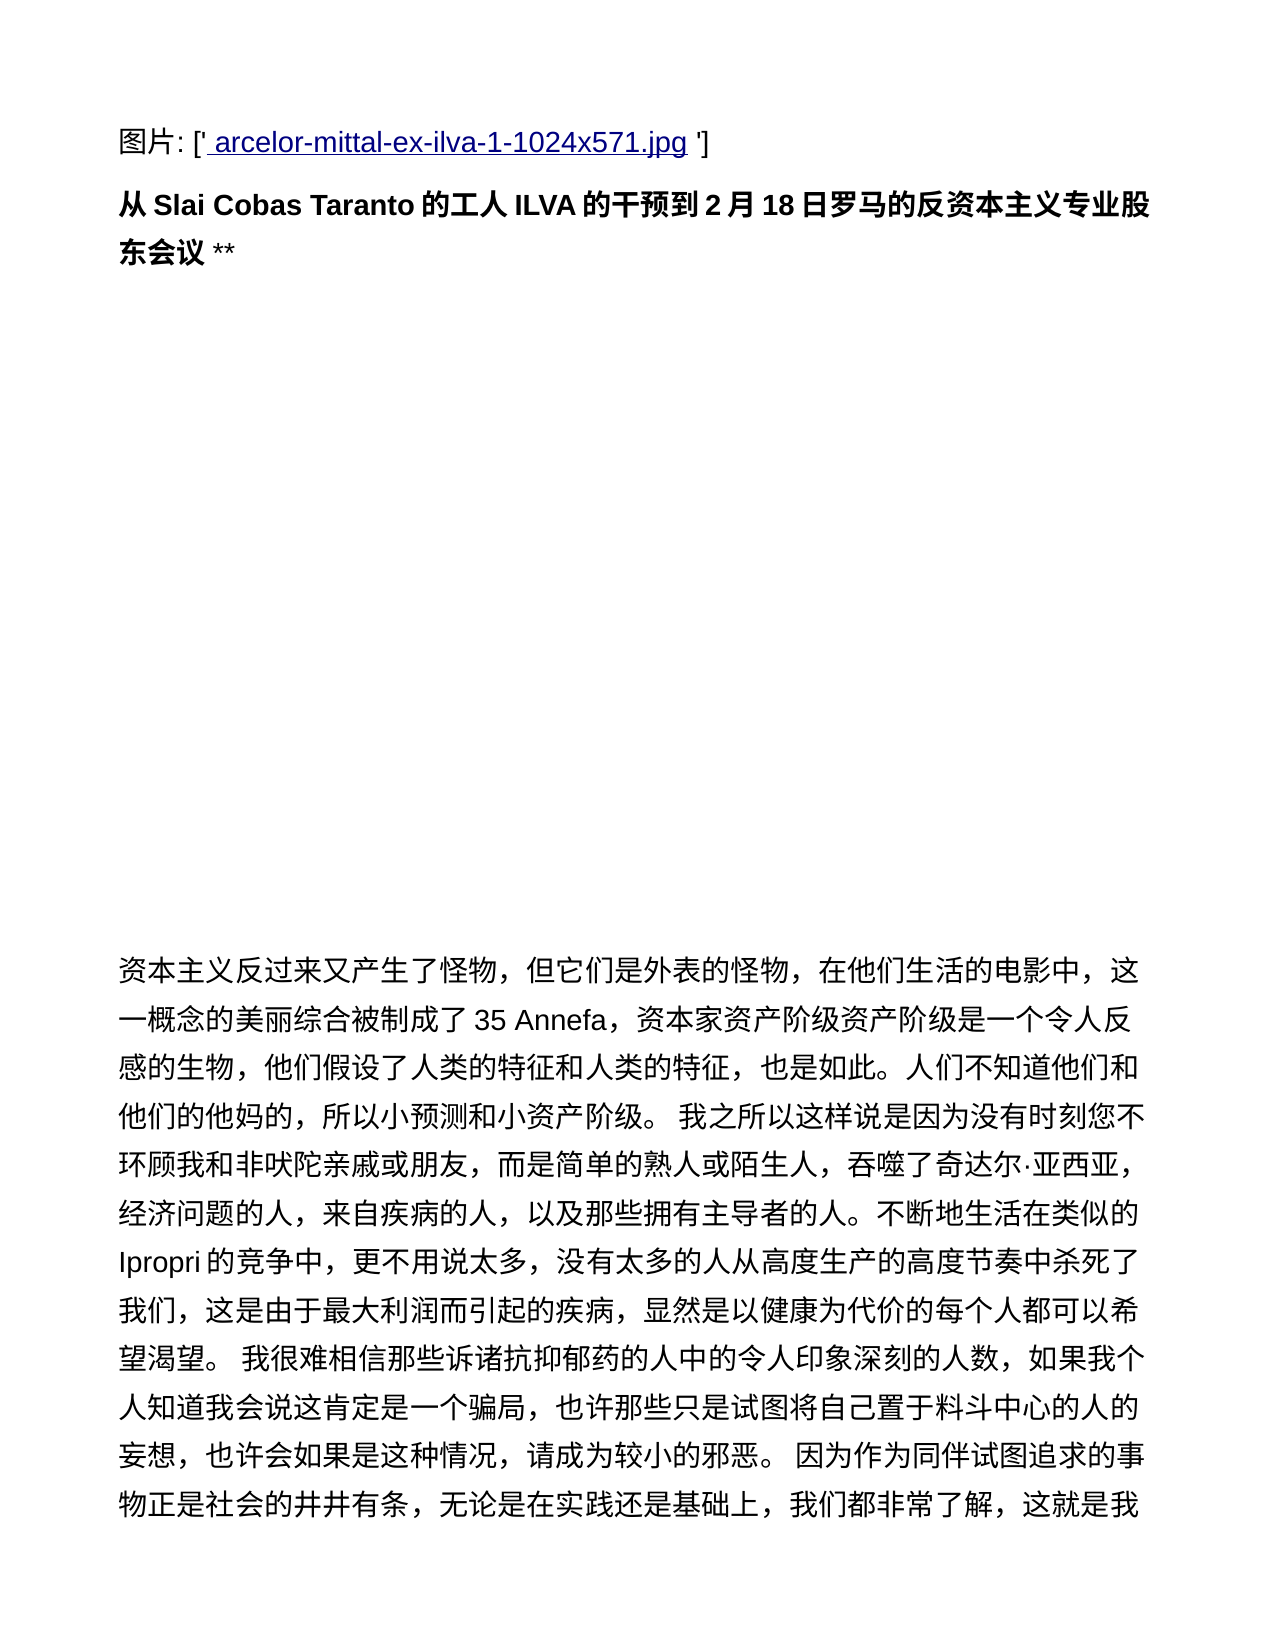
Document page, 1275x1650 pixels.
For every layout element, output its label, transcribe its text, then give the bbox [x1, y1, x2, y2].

text 资本主义反过来又产生了怪物，但它们是外表的怪物，在他们生活的电影中，这一概念的美丽综合被制成了35 Annefa，资本家资产阶级资产阶级是一个令人反感的生物，他们假设了人类的特征和人类的特征，也是如此。人们不知道他们和他们的他妈的，所以小预测和小资产阶级。 我之所以这样说是因为没有时刻您不环顾我和非吠陀亲戚或朋友，而是简单的熟人或陌生人，吞噬了奇达尔·亚西亚，经济问题的人，来自疾病的人，以及那些拥有主导者的人。不断地生活在类似的Ipropri的竞争中，更不用说太多，没有太多的人从高度生产的高度节奏中杀死了我们，这是由于最大利润而引起的疾病，显然是以健康为代价的每个人都可以希望渴望。 我很难相信那些诉诸抗抑郁药的人中的令人印象深刻的人数，如果我个人知道我会说这肯定是一个骗局，也许那些只是试图将自己置于料斗中心的人的妄想，也许会如果是这种情况，请成为较小的邪恶。 因为作为同伴试图追求的事物正是社会的井井有条，无论是在实践还是基础上，我们都非常了解，这就是我 [118, 948, 1157, 1524]
text 从Slai Cobas Taranto的工人ILVA的干预到2月18日罗马的反资本主义专业股东会议 ** [118, 181, 1157, 272]
text 图片: [' arcelor-mittal-ex-ilva-1-1024x571.jpg '] [118, 118, 1157, 160]
